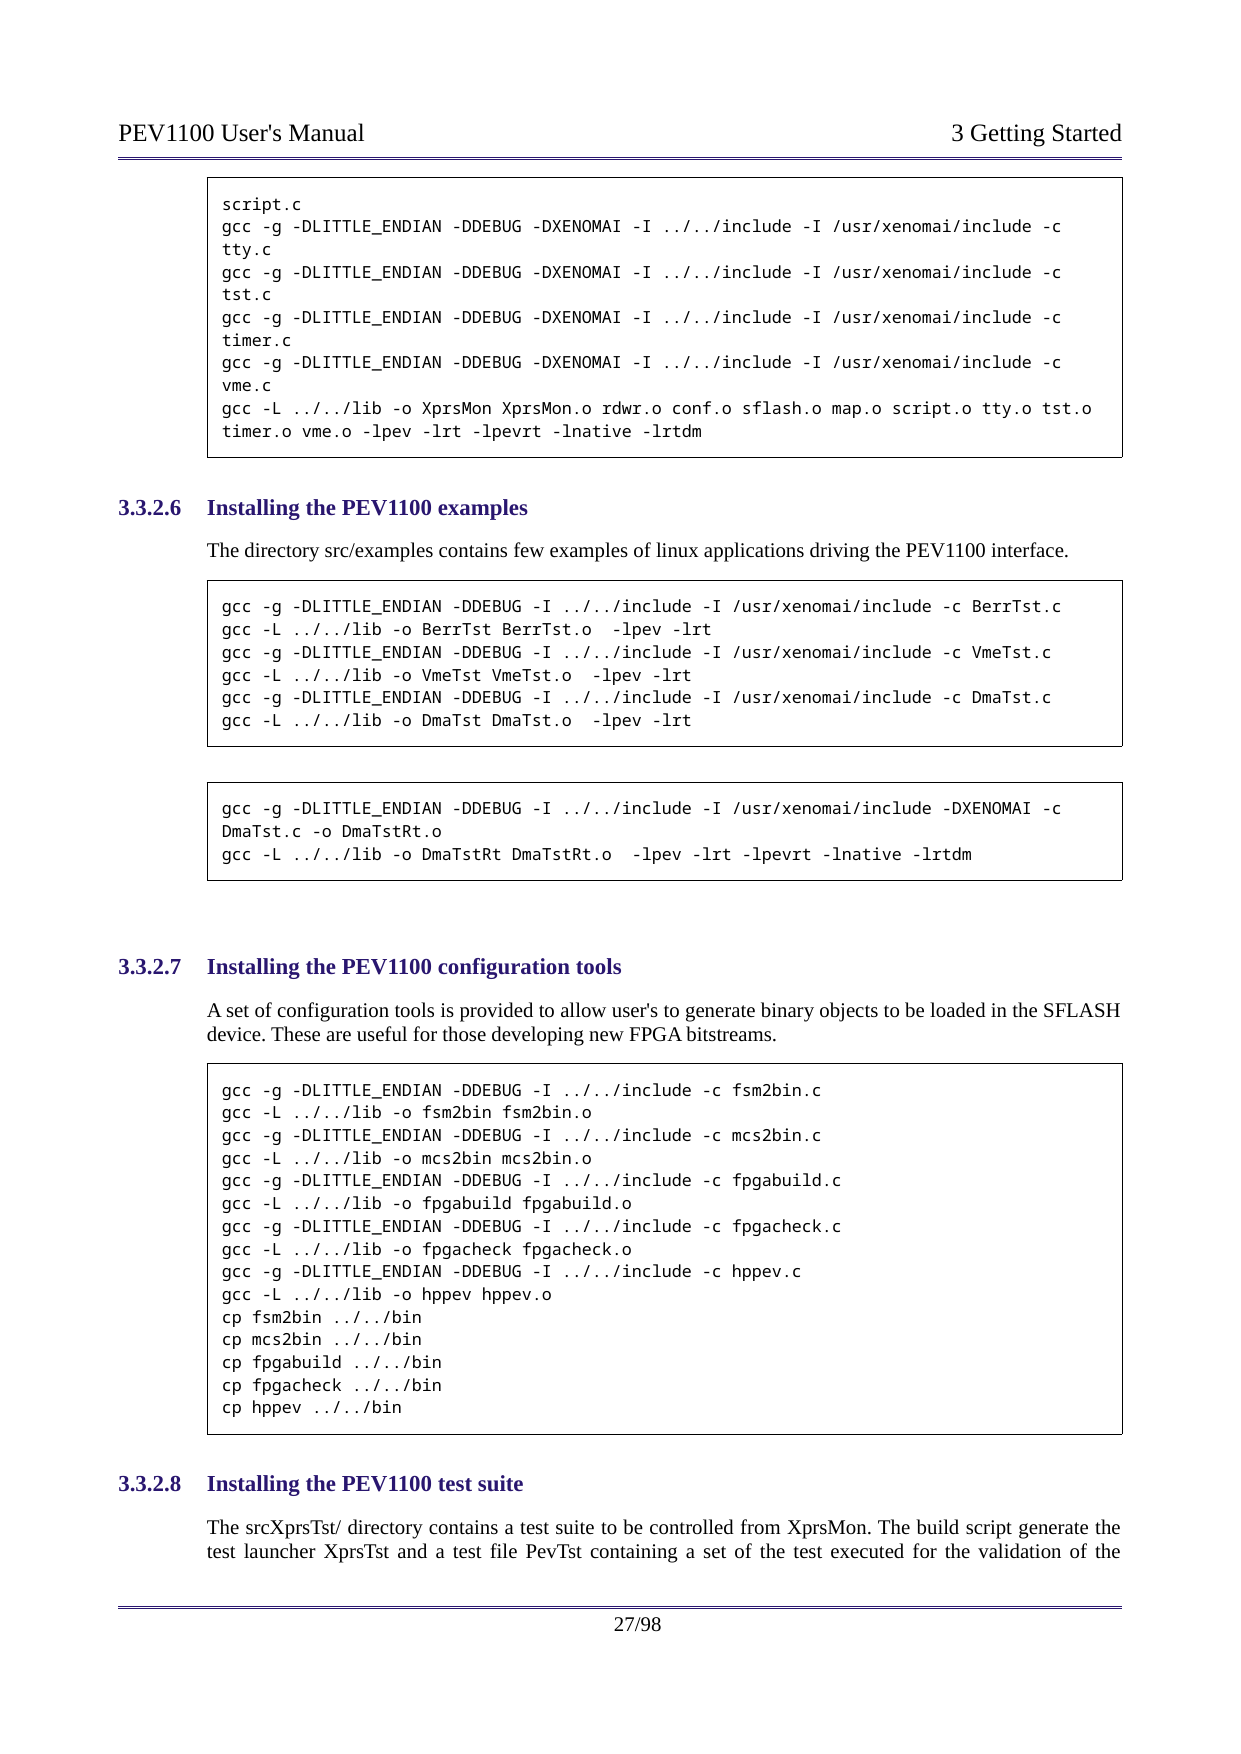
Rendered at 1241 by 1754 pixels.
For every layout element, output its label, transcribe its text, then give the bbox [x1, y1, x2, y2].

text gcc -g -DLITTLE_ENDIAN -DDEBUG -DXENOMAI -I ../../include -I /usr/xenomai/include -c script.c [208, 178, 1122, 200]
text gcc -L ../../lib -o fpgabuild fpgabuild.o [208, 1177, 1122, 1199]
text gcc -g -DLITTLE_ENDIAN -DDEBUG -DXENOMAI -I ../../include -I /usr/xenomai/include -c vme.c [208, 336, 1122, 382]
text A set of configuration tools is provided to allow user's to generate binary objects to be loaded in the SFLASH device. These are useful for those developing new FPGA bitstreams. [207, 997, 1122, 1046]
text gcc -L ../../lib -o fsm2bin fsm2bin.o [208, 1086, 1122, 1109]
text gcc -g -DLITTLE_ENDIAN -DDEBUG -DXENOMAI -I ../../include -I /usr/xenomai/include -c tst.c [208, 245, 1122, 291]
text cp fsm2bin ../../bin [208, 1290, 1122, 1313]
text gcc -g -DLITTLE_ENDIAN -DDEBUG -DXENOMAI -I ../../include -I /usr/xenomai/include -c tty.c [208, 200, 1122, 245]
text gcc -L ../../lib -o DmaTstRt DmaTstRt.o -lpev -lrt -lpevrt -lnative -lrtdm [208, 827, 1122, 880]
text gcc -L ../../lib -o XprsMon XprsMon.o rdwr.o conf.o sflash.o map.o script.o tty.o tst.o timer.o vme.o -lpev -lrt -lpevrt -lnative -lrtdm [208, 382, 1122, 457]
text gcc -g -DLITTLE_ENDIAN -DDEBUG -I ../../include -I /usr/xenomai/include -c BerrTst.c [208, 581, 1122, 603]
text cp fpgacheck ../../bin [208, 1358, 1122, 1381]
text The directory src/examples contains few examples of linux applications driving the PEV1100 interface. [207, 538, 1122, 562]
text gcc -g -DLITTLE_ENDIAN -DDEBUG -DXENOMAI -I ../../include -I /usr/xenomai/include -c timer.c [208, 291, 1122, 336]
text gcc -g -DLITTLE_ENDIAN -DDEBUG -I ../../include -c fpgabuild.c [208, 1154, 1122, 1177]
text gcc -L ../../lib -o mcs2bin mcs2bin.o [208, 1131, 1122, 1154]
subtitle Installing the PEV1100 test suite [118, 1471, 1122, 1497]
text gcc -g -DLITTLE_ENDIAN -DDEBUG -I ../../include -c hppev.c [208, 1245, 1122, 1268]
subtitle Installing the PEV1100 configuration tools [118, 953, 1122, 979]
text gcc -L ../../lib -o fpgacheck fpgacheck.o [208, 1222, 1122, 1245]
text gcc -g -DLITTLE_ENDIAN -DDEBUG -I ../../include -I /usr/xenomai/include -c VmeTst.c [208, 626, 1122, 648]
text gcc -L ../../lib -o DmaTst DmaTst.o -lpev -lrt [208, 694, 1122, 746]
text gcc -L ../../lib -o BerrTst BerrTst.o -lpev -lrt [208, 603, 1122, 626]
text gcc -L ../../lib -o hppev hppev.o [208, 1268, 1122, 1290]
text gcc -g -DLITTLE_ENDIAN -DDEBUG -I ../../include -I /usr/xenomai/include -DXENOMAI -c DmaTst.c -o DmaTstRt.o [208, 783, 1122, 827]
text cp hppev ../../bin [208, 1381, 1122, 1434]
text gcc -g -DLITTLE_ENDIAN -DDEBUG -I ../../include -c fpgacheck.c [208, 1199, 1122, 1222]
text gcc -g -DLITTLE_ENDIAN -DDEBUG -I ../../include -c fsm2bin.c [208, 1064, 1122, 1086]
text cp fpgabuild ../../bin [208, 1336, 1122, 1358]
subtitle Installing the PEV1100 examples [118, 493, 1122, 520]
text cp mcs2bin ../../bin [208, 1313, 1122, 1336]
text The srcXprsTst/ directory contains a test suite to be controlled from XprsMon. The build script generate the test launcher XprsTst and a test file PevTst containing a set of the test executed for the validation of the [207, 1515, 1122, 1563]
text gcc -g -DLITTLE_ENDIAN -DDEBUG -I ../../include -c mcs2bin.c [208, 1109, 1122, 1131]
text gcc -g -DLITTLE_ENDIAN -DDEBUG -I ../../include -I /usr/xenomai/include -c DmaTst.c [208, 671, 1122, 694]
text gcc -L ../../lib -o VmeTst VmeTst.o -lpev -lrt [208, 648, 1122, 671]
